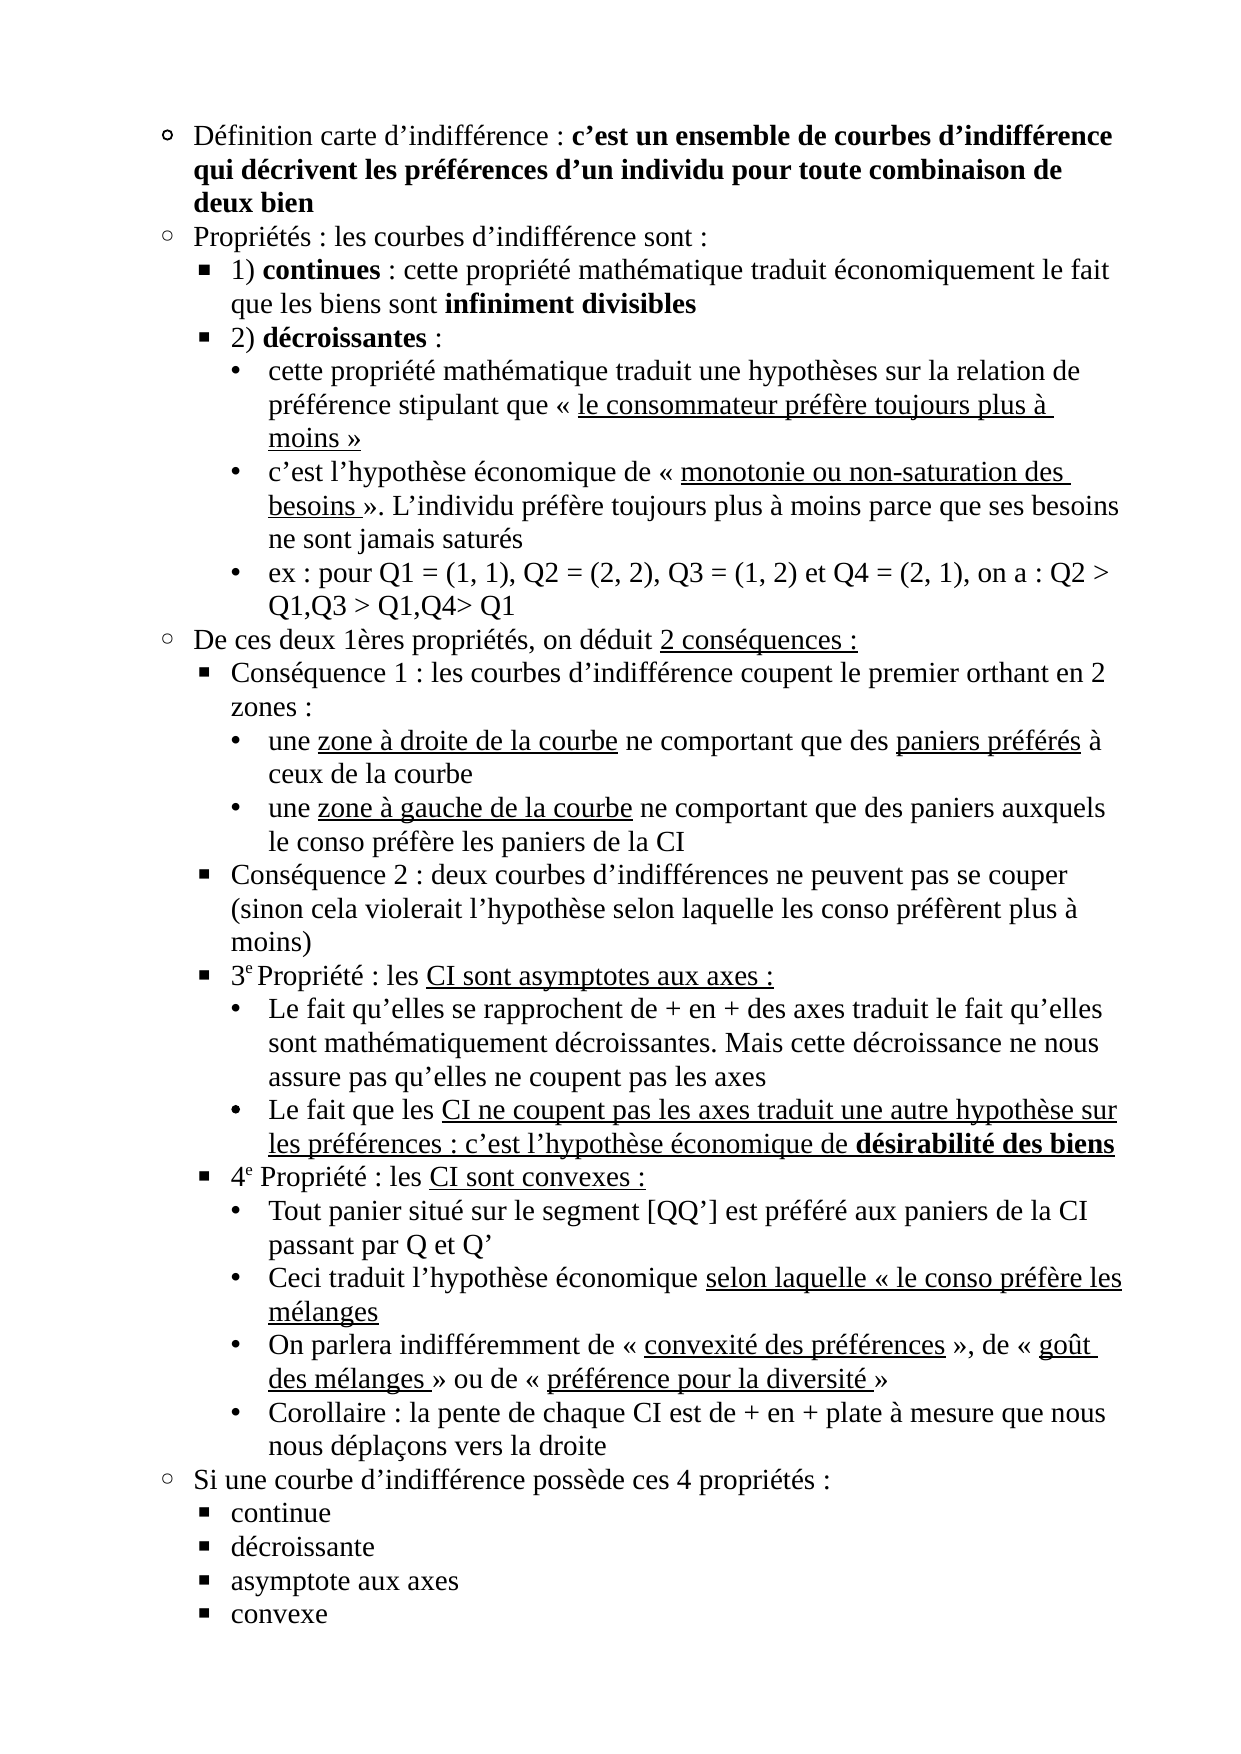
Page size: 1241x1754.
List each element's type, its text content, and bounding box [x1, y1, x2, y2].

list décroissante [193, 1529, 1122, 1563]
list Ceci traduit l’hypothèse économique selon laquelle « le conso préfère les mélanges [231, 1260, 1122, 1327]
list 4e Propriété : les CI sont convexes : [193, 1159, 1122, 1193]
list Propriétés : les courbes d’indifférence sont : [156, 219, 1122, 252]
list continue [193, 1496, 1122, 1529]
list Conséquence 1 : les courbes d’indifférence coupent le premier orthant en 2 zones : [193, 656, 1122, 723]
list ex : pour Q1 = (1, 1), Q2 = (2, 2), Q3 = (1, 2) et Q4 = (2, 1), on a : Q2 > Q1,Q3 > Q1,Q4> Q1 [231, 555, 1122, 622]
list Le fait qu’elles se rapprochent de + en + des axes traduit le fait qu’elles sont mathématiquement décroissantes. Mais cette décroissance ne nous assure pas qu’elles ne coupent pas les axes [231, 992, 1122, 1092]
list Si une courbe d’indifférence possède ces 4 propriétés : [156, 1462, 1122, 1496]
list une zone à gauche de la courbe ne comportant que des paniers auxquels le conso préfère les paniers de la CI [231, 790, 1122, 857]
list asymptote aux axes [193, 1563, 1122, 1596]
list Conséquence 2 : deux courbes d’indifférences ne peuvent pas se couper (sinon cela violerait l’hypothèse selon laquelle les conso préfèrent plus à moins) [193, 857, 1122, 958]
list 3e Propriété : les CI sont asymptotes aux axes : [193, 958, 1122, 992]
list convexe [193, 1596, 1122, 1630]
list Corollaire : la pente de chaque CI est de + en + plate à mesure que nous nous déplaçons vers la droite [231, 1395, 1122, 1462]
list Le fait que les CI ne coupent pas les axes traduit une autre hypothèse sur les préférences : c’est l’hypothèse économique de désirabilité des biens [231, 1092, 1122, 1159]
list Tout panier situé sur le segment [QQ’] est préféré aux paniers de la CI passant par Q et Q’ [231, 1193, 1122, 1260]
list De ces deux 1ères propriétés, on déduit 2 conséquences : [156, 622, 1122, 656]
list 1) continues : cette propriété mathématique traduit économiquement le fait que les biens sont infiniment divisibles [193, 252, 1122, 320]
list cette propriété mathématique traduit une hypothèses sur la relation de préférence stipulant que « le consommateur préfère toujours plus à moins » [231, 353, 1122, 454]
list Définition carte d’indifférence : c’est un ensemble de courbes d’indifférence qui décrivent les préférences d’un individu pour toute combinaison de deux bien [156, 118, 1122, 219]
list 2) décroissantes : [193, 320, 1122, 353]
list une zone à droite de la courbe ne comportant que des paniers préférés à ceux de la courbe [231, 723, 1122, 790]
list On parlera indifféremment de « convexité des préférences », de « goût des mélanges » ou de « préférence pour la diversité » [231, 1327, 1122, 1395]
list c’est l’hypothèse économique de « monotonie ou non-saturation des besoins ». L’individu préfère toujours plus à moins parce que ses besoins ne sont jamais saturés [231, 454, 1122, 555]
